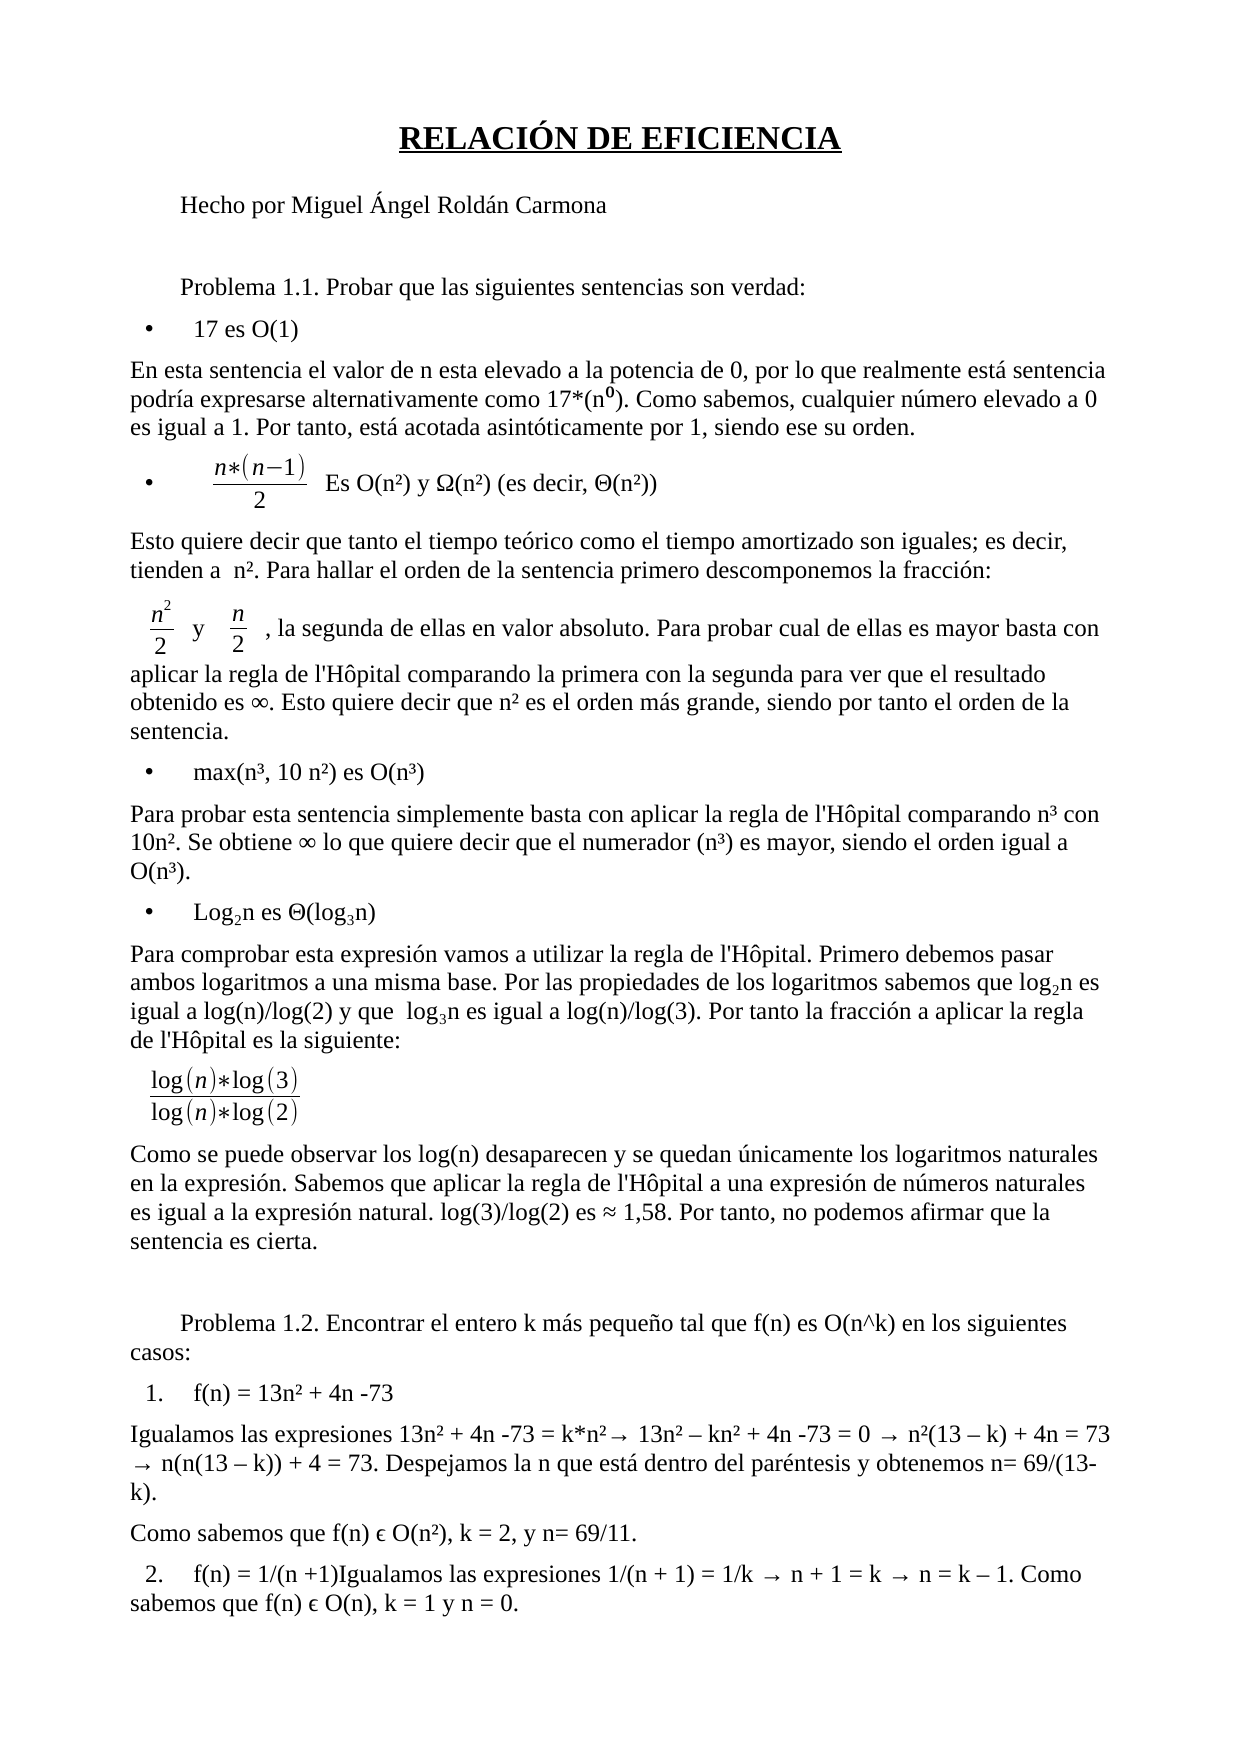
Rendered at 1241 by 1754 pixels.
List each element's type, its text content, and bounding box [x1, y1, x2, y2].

text Problema 1.1. Probar que las siguientes sentencias son verdad: [130, 272, 1110, 301]
list En esta sentencia el valor de n esta elevado a la potencia de 0, por lo que realmente está sentencia podría expresarse alternativamente como 17*(n⁰). Como sabemos, cualquier número elevado a 0 es igual a 1. Por tanto, está acotada asintóticamente por 1, siendo ese su orden. [130, 355, 1110, 441]
list 17 es O(1) [130, 314, 1110, 342]
list y , la segunda de ellas en valor absoluto. Para probar cual de ellas es mayor basta con aplicar la regla de l'Hôpital comparando la primera con la segunda para ver que el resultado obtenido es ∞. Esto quiere decir que n² es el orden más grande, siendo por tanto el orden de la sentencia. [130, 596, 1110, 745]
list max(n³, 10 n²) es O(n³) [130, 757, 1110, 786]
list Igualamos las expresiones 13n² + 4n -73 = k*n²→ 13n² – kn² + 4n -73 = 0 → n²(13 – k) + 4n = 73 → n(n(13 – k)) + 4 = 73. Despejamos la n que está dentro del paréntesis y obtenemos n= 69/(13-k). [130, 1419, 1110, 1506]
list Es O(n²) y Ω(n²) (es decir, Θ(n²)) [130, 454, 1110, 514]
list Como sabemos que f(n) ϵ O(n²), k = 2, y n= 69/11. [130, 1518, 1110, 1547]
text Hecho por Miguel Ángel Roldán Carmona [130, 190, 1110, 219]
text RELACIÓN DE EFICIENCIA [118, 118, 1122, 156]
list f(n) = 13n² + 4n -73 [130, 1378, 1110, 1407]
list Para probar esta sentencia simplemente basta con aplicar la regla de l'Hôpital comparando n³ con 10n². Se obtiene ∞ lo que quiere decir que el numerador (n³) es mayor, siendo el orden igual a O(n³). [130, 799, 1110, 885]
list Como se puede observar los log(n) desaparecen y se quedan únicamente los logaritmos naturales en la expresión. Sabemos que aplicar la regla de l'Hôpital a una expresión de números naturales es igual a la expresión natural. log(3)/log(2) es ≈ 1,58. Por tanto, no podemos afirmar que la sentencia es cierta. [130, 1139, 1110, 1254]
list Log₂n es Θ(log₃n) [130, 897, 1110, 926]
list f(n) = 1/(n +1)Igualamos las expresiones 1/(n + 1) = 1/k → n + 1 = k → n = k – 1. Como sabemos que f(n) ϵ O(n), k = 1 y n = 0. [130, 1559, 1110, 1617]
list Esto quiere decir que tanto el tiempo teórico como el tiempo amortizado son iguales; es decir, tienden a n². Para hallar el orden de la sentencia primero descomponemos la fracción: [130, 526, 1110, 584]
text Problema 1.2. Encontrar el entero k más pequeño tal que f(n) es O(n^k) en los siguientes casos: [130, 1308, 1110, 1366]
list Para comprobar esta expresión vamos a utilizar la regla de l'Hôpital. Primero debemos pasar ambos logaritmos a una misma base. Por las propiedades de los logaritmos sabemos que log₂n es igual a log(n)/log(2) y que log₃n es igual a log(n)/log(3). Por tanto la fracción a aplicar la regla de l'Hôpital es la siguiente: [130, 939, 1110, 1054]
